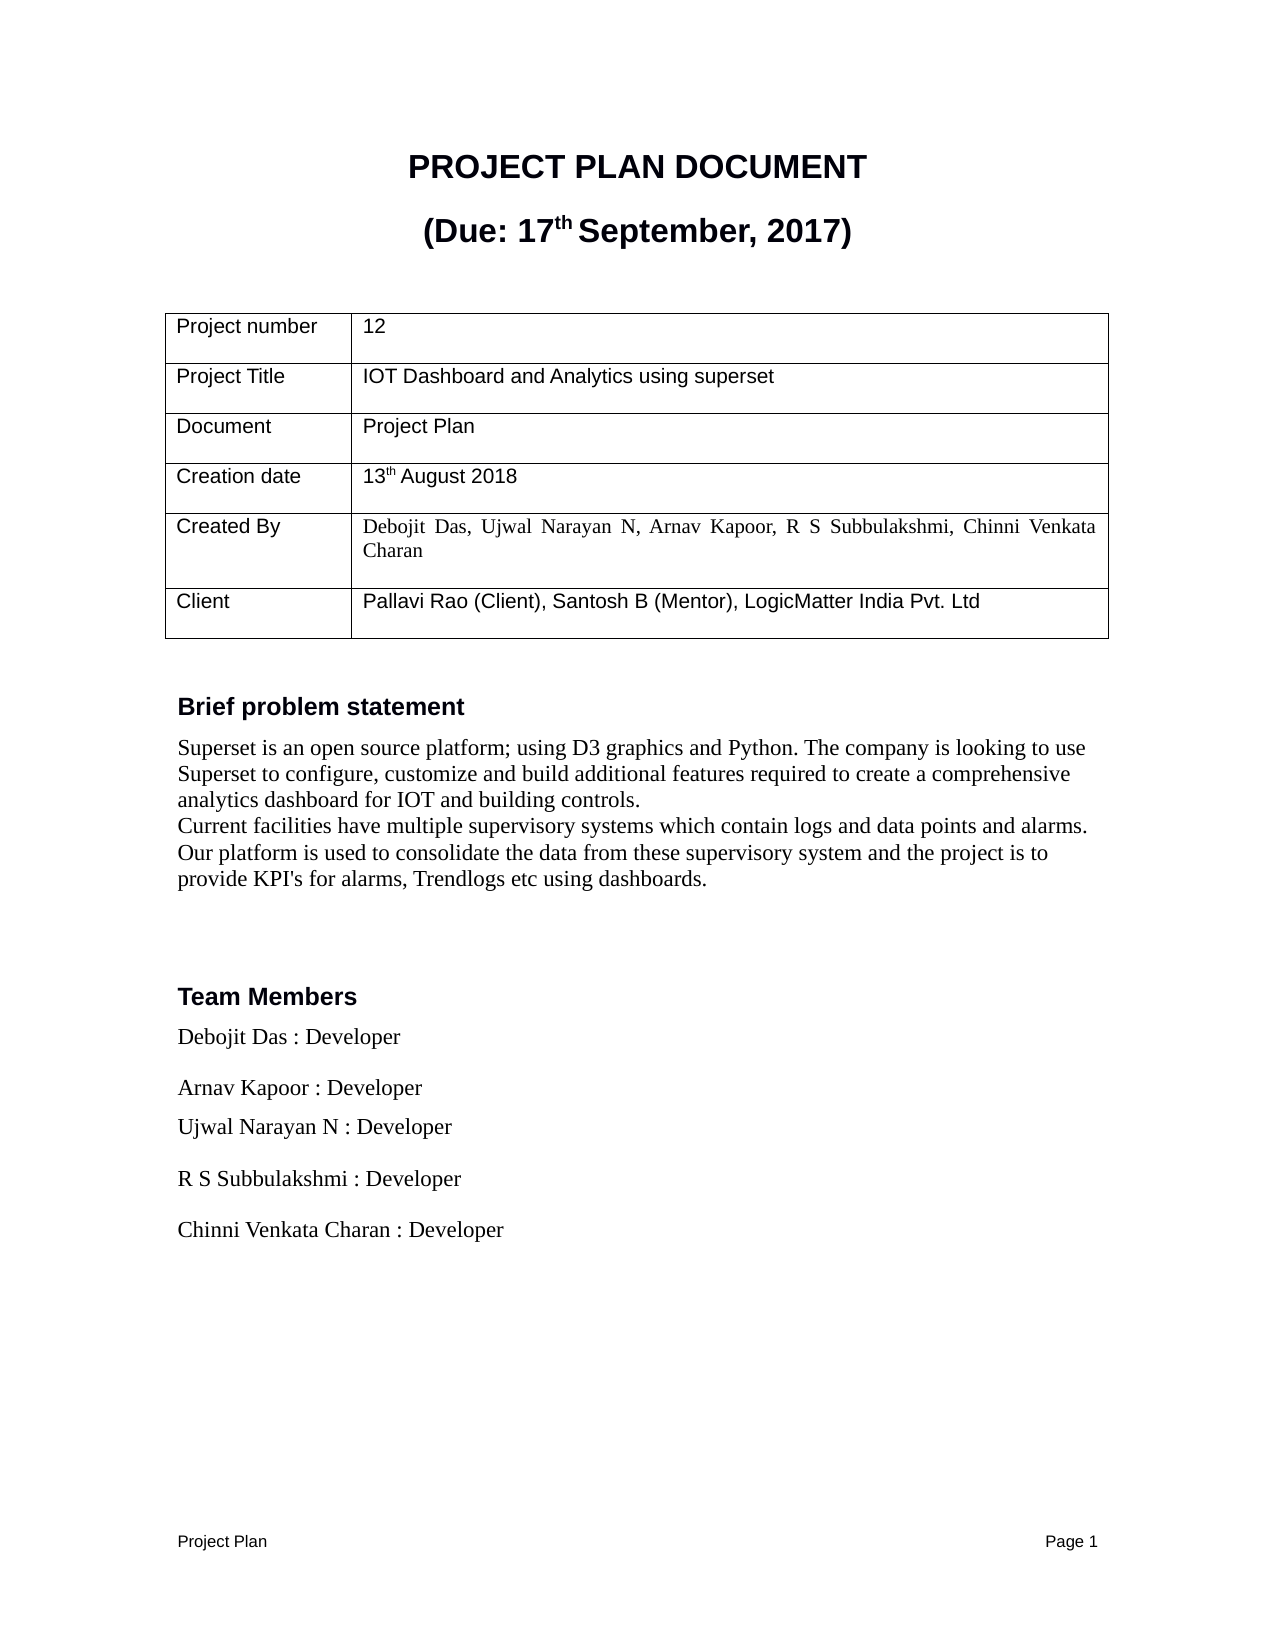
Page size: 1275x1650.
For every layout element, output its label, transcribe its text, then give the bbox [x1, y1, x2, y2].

table_header 12 [352, 314, 1108, 363]
text Arnav Kapoor : Developer [177, 1074, 1098, 1101]
table_header Project number [166, 314, 351, 363]
table_cell Project Plan [352, 414, 1108, 463]
text Debojit Das : Developer [177, 1023, 1098, 1049]
text (Due: 17th September, 2017) [177, 211, 1098, 249]
table_cell IOT Dashboard and Analytics using superset [352, 364, 1108, 413]
table_cell Project Title [166, 364, 351, 413]
table_cell Creation date [166, 464, 351, 513]
table_cell Pallavi Rao (Client), Santosh B (Mentor), LogicMatter India Pvt. Ltd [352, 589, 1108, 637]
text PROJECT PLAN DOCUMENT [177, 148, 1098, 186]
text R S Subbulakshmi : Developer [177, 1165, 1098, 1191]
table_cell Document [166, 414, 351, 463]
table_cell Client [166, 589, 351, 637]
table_cell Debojit Das, Ujwal Narayan N, Arnav Kapoor, R S Subbulakshmi, Chinni Venkata Charan [352, 514, 1108, 587]
subtitle Team Members [177, 982, 1098, 1011]
text Superset is an open source platform; using D3 graphics and Python. The company is looking to use Superset to configure, customize and build additional features required to create a comprehensive analytics dashboard for IOT and building controls. Current facilities have multiple supervisory systems which contain logs and data points and alarms. Our platform is used to consolidate the data from these supervisory system and the project is to provide KPI's for alarms, Trendlogs etc using dashboards. [177, 733, 1098, 892]
subtitle Brief problem statement [177, 692, 1098, 721]
table_cell 13th August 2018 [352, 464, 1108, 513]
text Chinni Venkata Charan : Developer [177, 1216, 1098, 1242]
text Ujwal Narayan N : Developer [177, 1113, 1098, 1140]
table_cell Created By [166, 514, 351, 587]
